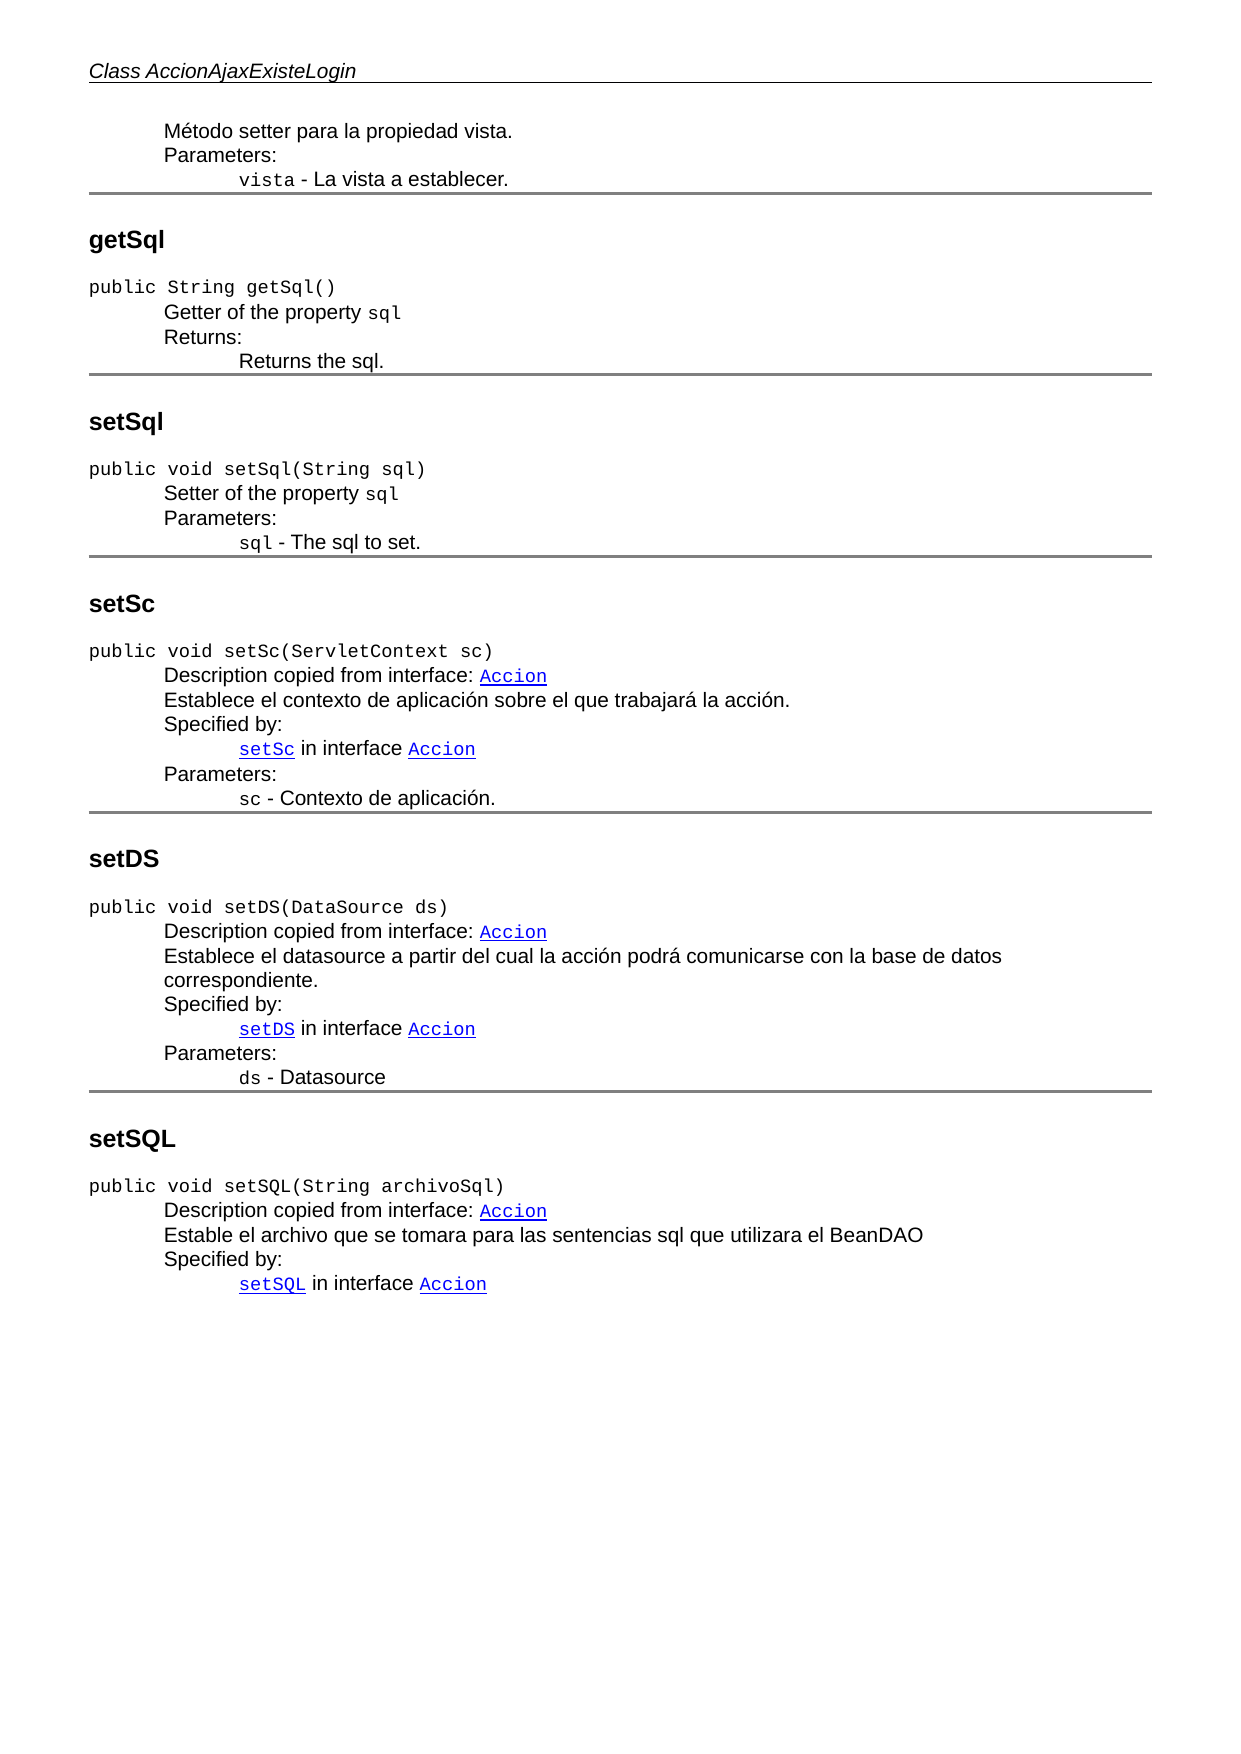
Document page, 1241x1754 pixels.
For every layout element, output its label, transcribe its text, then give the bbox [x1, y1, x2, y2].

text Specified by: [163, 1247, 1152, 1271]
text sc - Contexto de aplicación. [238, 785, 1152, 811]
text ds - Datasource [238, 1065, 1152, 1090]
text Parameters: [163, 761, 1152, 785]
subtitle setSc [88, 586, 1152, 618]
subtitle setDS [88, 841, 1152, 873]
text Método setter para la propiedad vista. [163, 118, 1152, 142]
text public void setDS(DataSource ds) [88, 897, 1152, 919]
text vista - La vista a establecer. [238, 166, 1152, 192]
text Setter of the property sql [163, 481, 1152, 506]
text Returns: [163, 325, 1152, 349]
text setSc in interface Accion [238, 736, 1152, 761]
text Description copied from interface: Accion [163, 919, 1152, 944]
text public void setSc(ServletContext sc) [88, 642, 1152, 663]
text public void setSQL(String archivoSql) [88, 1177, 1152, 1198]
subtitle setSql [88, 403, 1152, 435]
text setSQL in interface Accion [238, 1271, 1152, 1296]
subtitle setSQL [88, 1121, 1152, 1153]
text Specified by: [163, 992, 1152, 1016]
subtitle getSql [88, 222, 1152, 254]
text Establece el datasource a partir del cual la acción podrá comunicarse con la base de datos correspondiente. [163, 944, 1152, 992]
text Estable el archivo que se tomara para las sentencias sql que utilizara el BeanDAO [163, 1223, 1152, 1247]
text Parameters: [163, 142, 1152, 166]
text Establece el contexto de aplicación sobre el que trabajará la acción. [163, 688, 1152, 712]
text Parameters: [163, 506, 1152, 530]
text Getter of the property sql [163, 299, 1152, 325]
text Description copied from interface: Accion [163, 663, 1152, 688]
text Returns the sql. [238, 349, 1152, 373]
text Description copied from interface: Accion [163, 1198, 1152, 1223]
text Specified by: [163, 712, 1152, 736]
text public String getSql() [88, 278, 1152, 299]
text sql - The sql to set. [238, 530, 1152, 555]
text setDS in interface Accion [238, 1016, 1152, 1041]
text public void setSql(String sql) [88, 459, 1152, 481]
text Parameters: [163, 1041, 1152, 1065]
